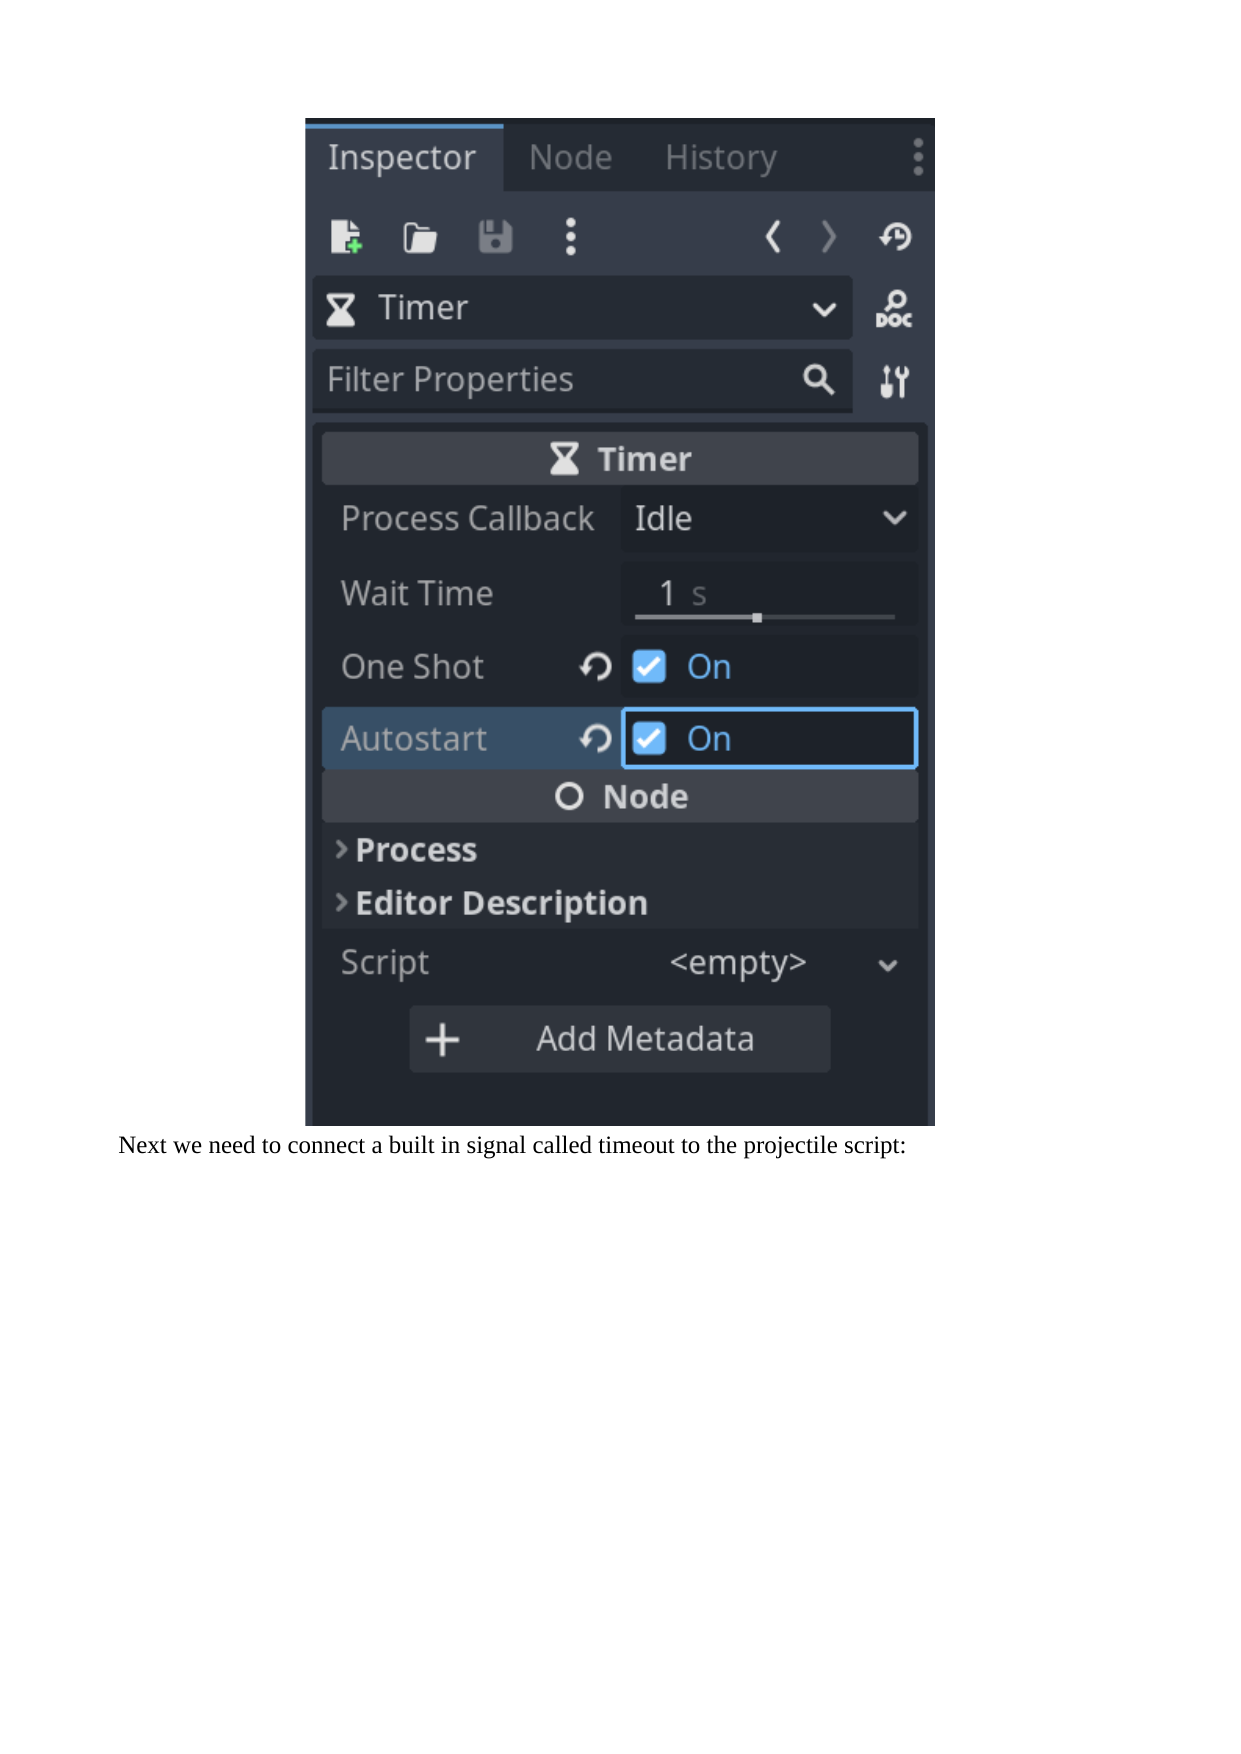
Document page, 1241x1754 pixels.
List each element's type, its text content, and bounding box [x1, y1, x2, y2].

picture [305, 118, 935, 1126]
text Next we need to connect a built in signal called timeout to the projectile script: [118, 974, 1122, 1159]
